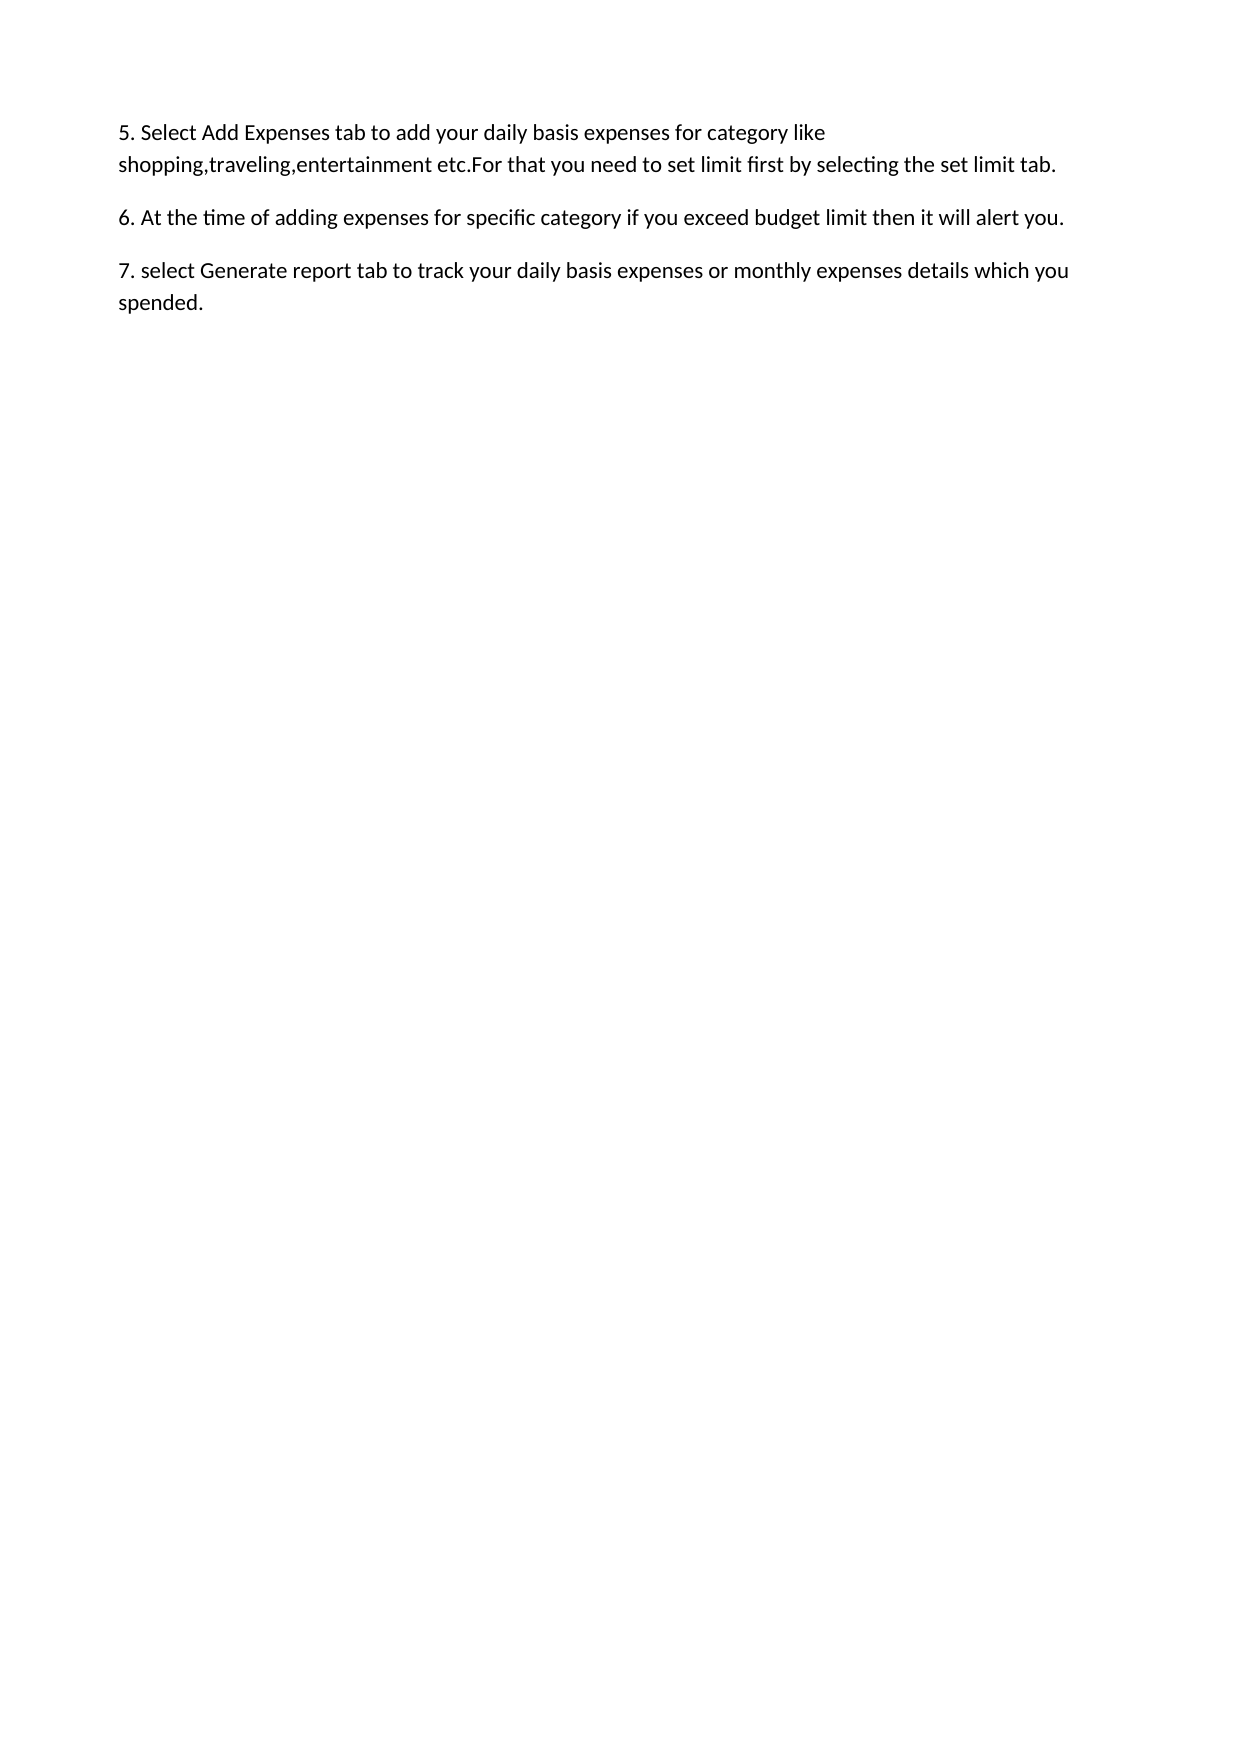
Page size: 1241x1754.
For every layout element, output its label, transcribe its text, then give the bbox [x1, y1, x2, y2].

text 6. At the time of adding expenses for specific category if you exceed budget limit then it will alert you. [118, 203, 1122, 231]
text 7. select Generate report tab to track your daily basis expenses or monthly expenses details which you spended. [118, 256, 1122, 317]
text 5. Select Add Expenses tab to add your daily basis expenses for category like shopping,traveling,entertainment etc.For that you need to set limit first by selecting the set limit tab. [118, 118, 1122, 178]
